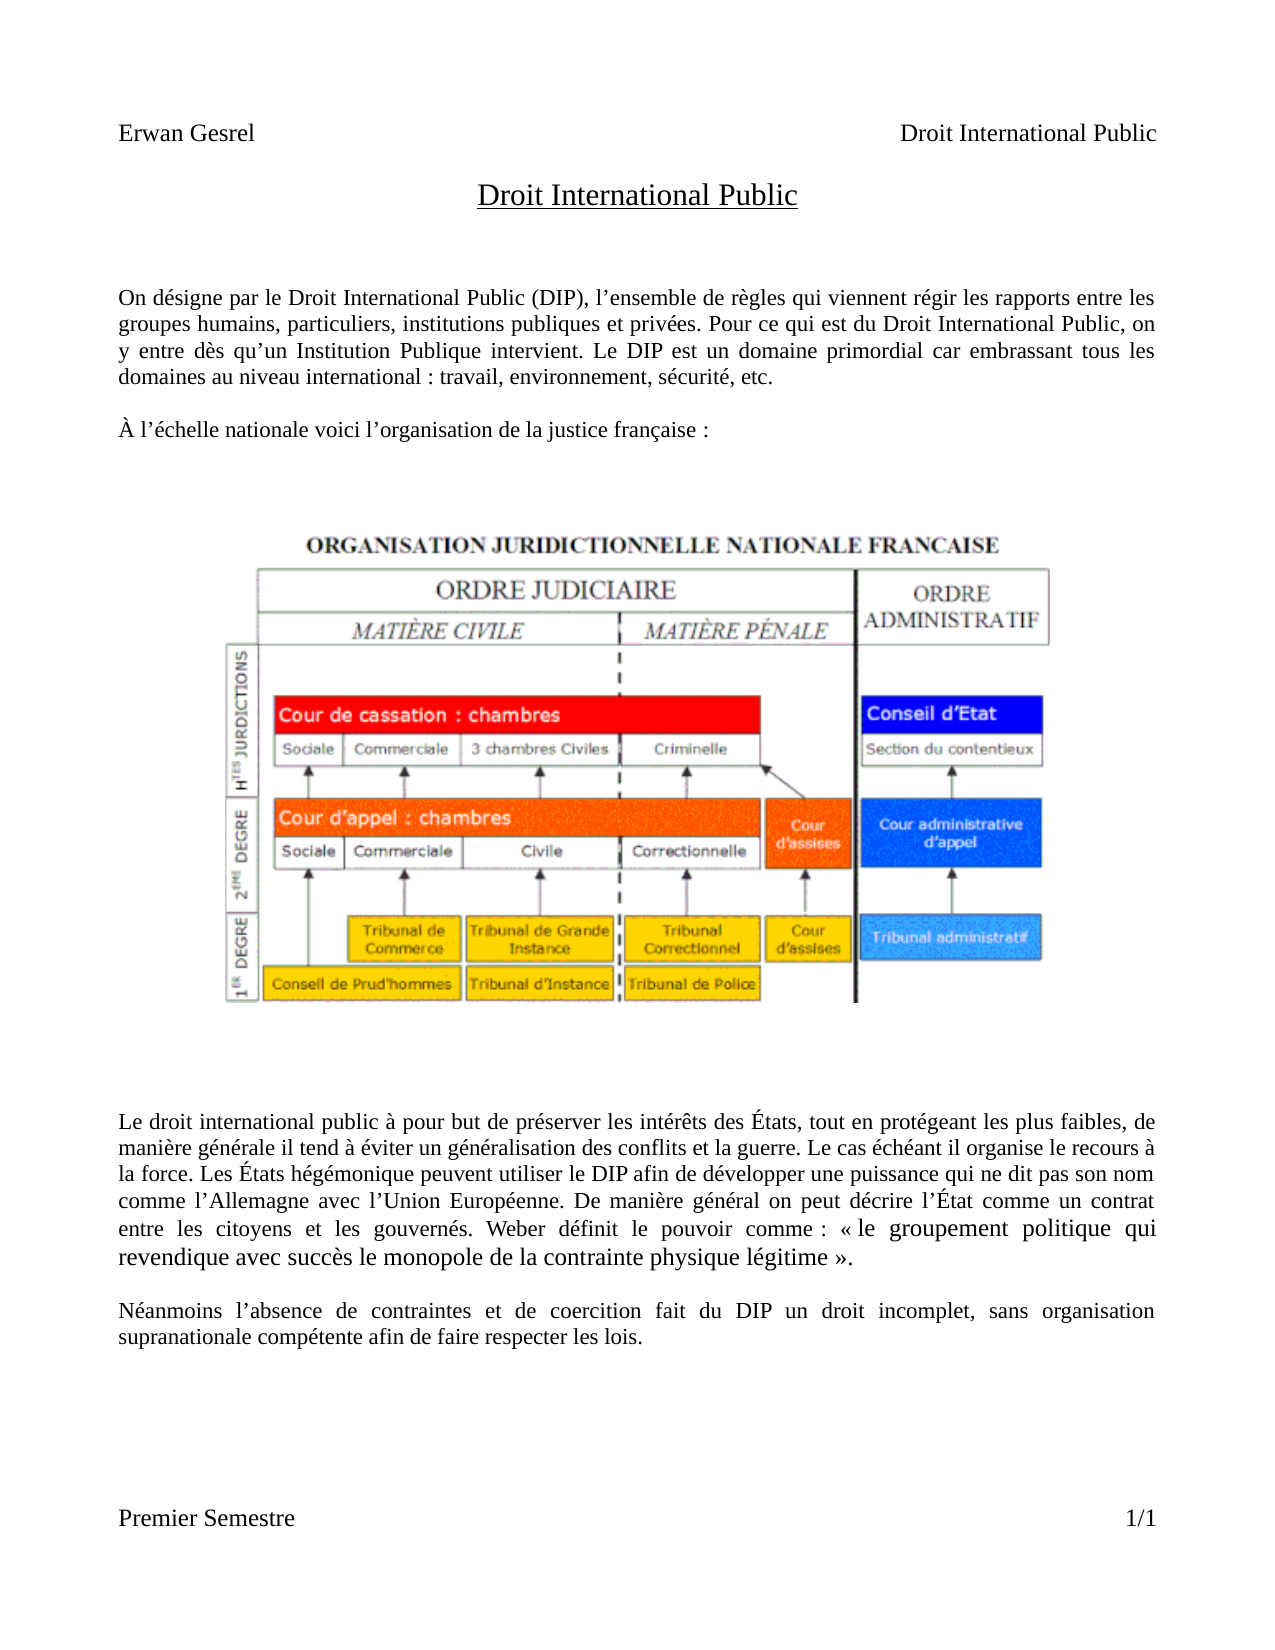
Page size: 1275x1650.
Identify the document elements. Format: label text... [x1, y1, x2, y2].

text À l’échelle nationale voici l’organisation de la justice française : [118, 416, 1157, 442]
picture [225, 527, 1050, 1003]
text On désigne par le Droit International Public (DIP), l’ensemble de règles qui viennent régir les rapports entre les groupes humains, particuliers, institutions publiques et privées. Pour ce qui est du Droit International Public, on y entre dès qu’un Institution Publique intervient. Le DIP est un domaine primordial car embrassant tous les domaines au niveau international : travail, environnement, sécurité, etc. [118, 284, 1157, 389]
text Néanmoins l’absence de contraintes et de coercition fait du DIP un droit incomplet, sans organisation supranationale compétente afin de faire respecter les lois. [118, 1297, 1157, 1350]
text Droit International Public [118, 176, 1157, 212]
text Le droit international public à pour but de préserver les intérêts des États, tout en protégeant les plus faibles, de manière générale il tend à éviter un généralisation des conflits et la guerre. Le cas échéant il organise le recours à la force. Les États hégémonique peuvent utiliser le DIP afin de développer une puissance qui ne dit pas son nom comme l’Allemagne avec l’Union Européenne. De manière général on peut décrire l’État comme un contrat entre les citoyens et les gouvernés. Weber définit le pouvoir comme : « le groupement politique qui revendique avec succès le monopole de la contrainte physique légitime ». [118, 1108, 1157, 1271]
